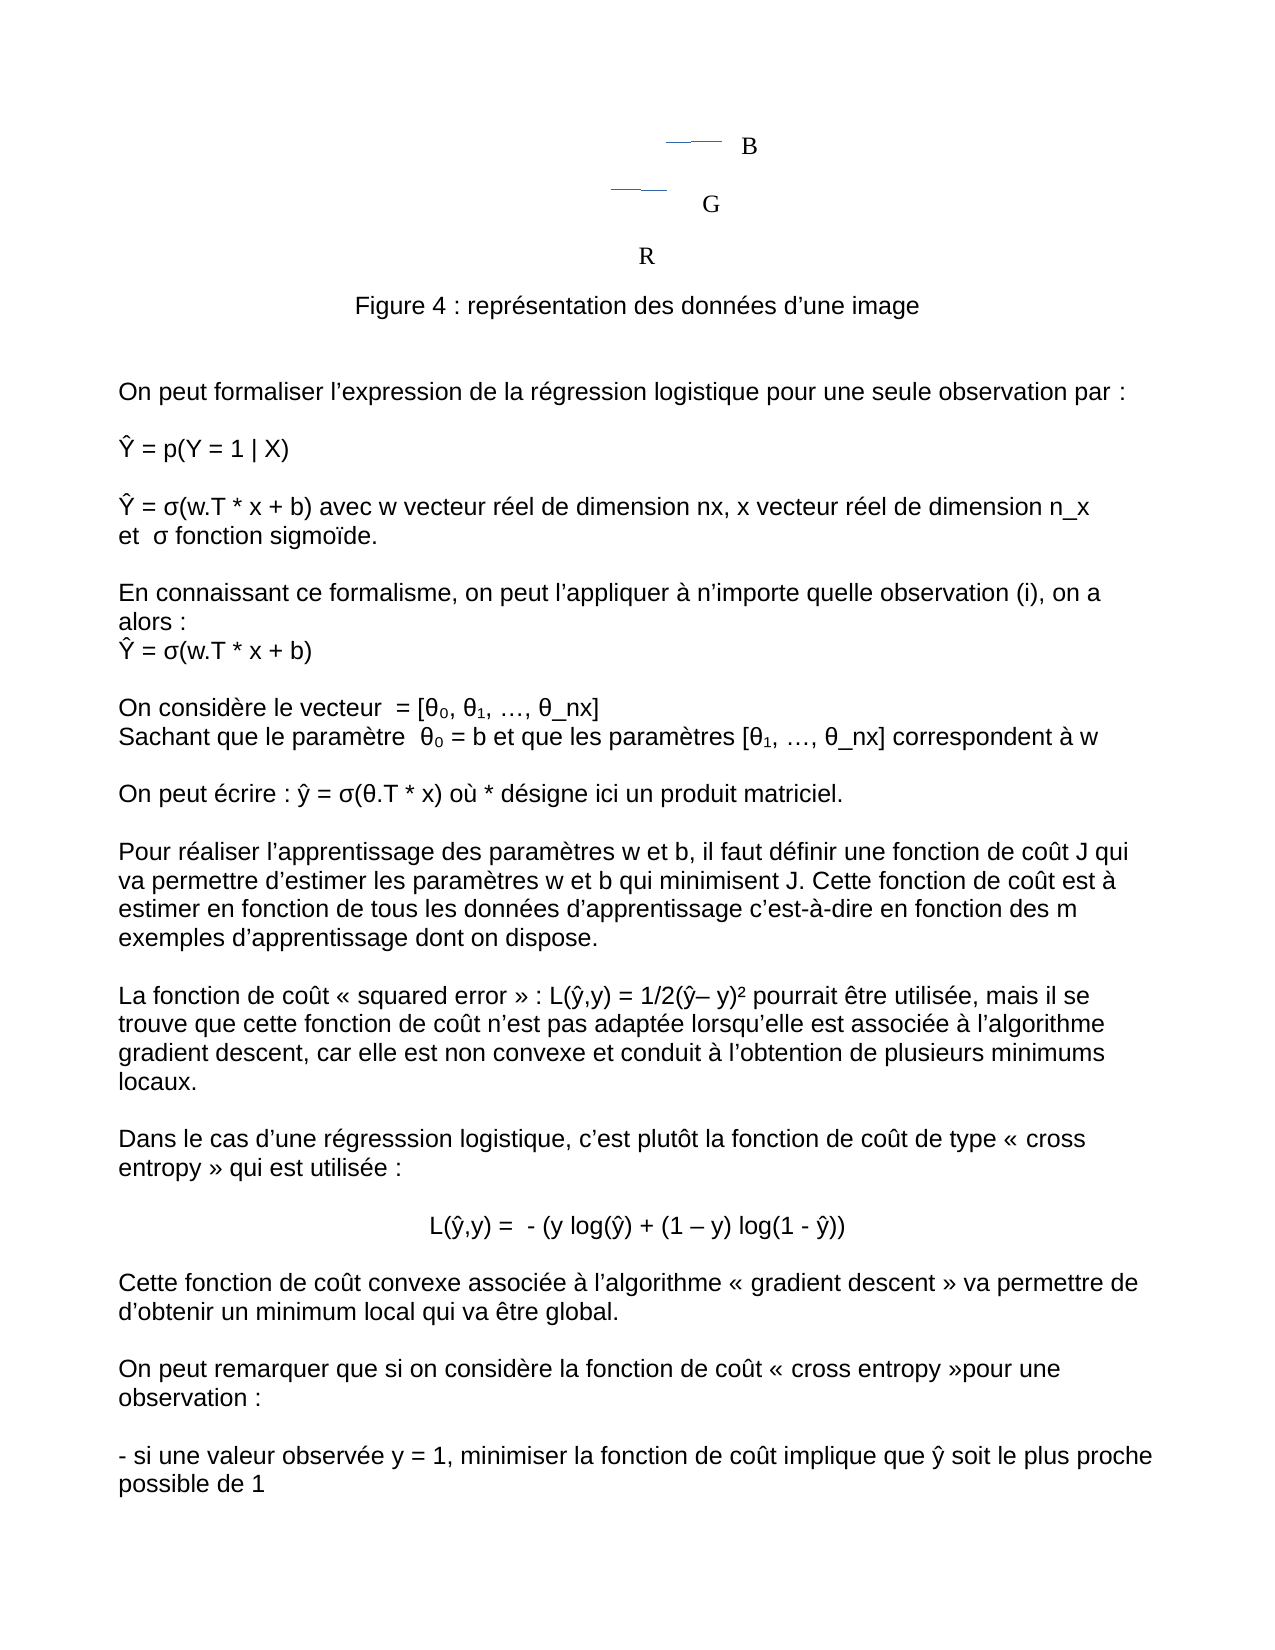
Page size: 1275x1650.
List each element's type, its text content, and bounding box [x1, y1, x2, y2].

text Dans le cas d’une régresssion logistique, c’est plutôt la fonction de coût de type « cross entropy » qui est utilisée : [118, 1124, 1157, 1182]
text Ŷ = σ(w.T * x + b) [118, 636, 1157, 664]
text Ŷ = σ(w.T * x + b) avec w vecteur réel de dimension nx, x vecteur réel de dimension n_x [118, 492, 1157, 521]
text On peut écrire : ŷ = σ(θ.T * x) où * désigne ici un produit matriciel. [118, 779, 1157, 808]
text Figure 4 : représentation des données d’une image [118, 291, 1157, 319]
text Sachant que le paramètre θ₀ = b et que les paramètres [θ₁, …, θ_nx] correspondent à w [118, 722, 1157, 751]
text La fonction de coût « squared error » : L(ŷ,y) = 1/2(ŷ– y)² pourrait être utilisée, mais il se trouve que cette fonction de coût n’est pas adaptée lorsqu’elle est associée à l’algorithme gradient descent, car elle est non convexe et conduit à l’obtention de plusieurs minimums locaux. [118, 981, 1157, 1096]
text et σ fonction sigmoïde. [118, 521, 1157, 549]
text - si une valeur observée y = 1, minimiser la fonction de coût implique que ŷ soit le plus proche possible de 1 [118, 1441, 1157, 1498]
text Cette fonction de coût convexe associée à l’algorithme « gradient descent » va permettre de d’obtenir un minimum local qui va être global. [118, 1268, 1157, 1326]
text Ŷ = p(Y = 1 | X) [118, 434, 1157, 463]
text On peut remarquer que si on considère la fonction de coût « cross entropy »pour une observation : [118, 1354, 1157, 1412]
text Pour réaliser l’apprentissage des paramètres w et b, il faut définir une fonction de coût J qui va permettre d’estimer les paramètres w et b qui minimisent J. Cette fonction de coût est à estimer en fonction de tous les données d’apprentissage c’est-à-dire en fonction des m exemples d’apprentissage dont on dispose. [118, 837, 1157, 952]
text On considère le vecteur = [θ₀, θ₁, …, θ_nx] [118, 693, 1157, 722]
text L(ŷ,y) = - (y log(ŷ) + (1 – y) log(1 - ŷ)) [118, 1211, 1157, 1239]
text En connaissant ce formalisme, on peut l’appliquer à n’importe quelle observation (i), on a alors : [118, 578, 1157, 636]
text On peut formaliser l’expression de la régression logistique pour une seule observation par : [118, 377, 1157, 406]
